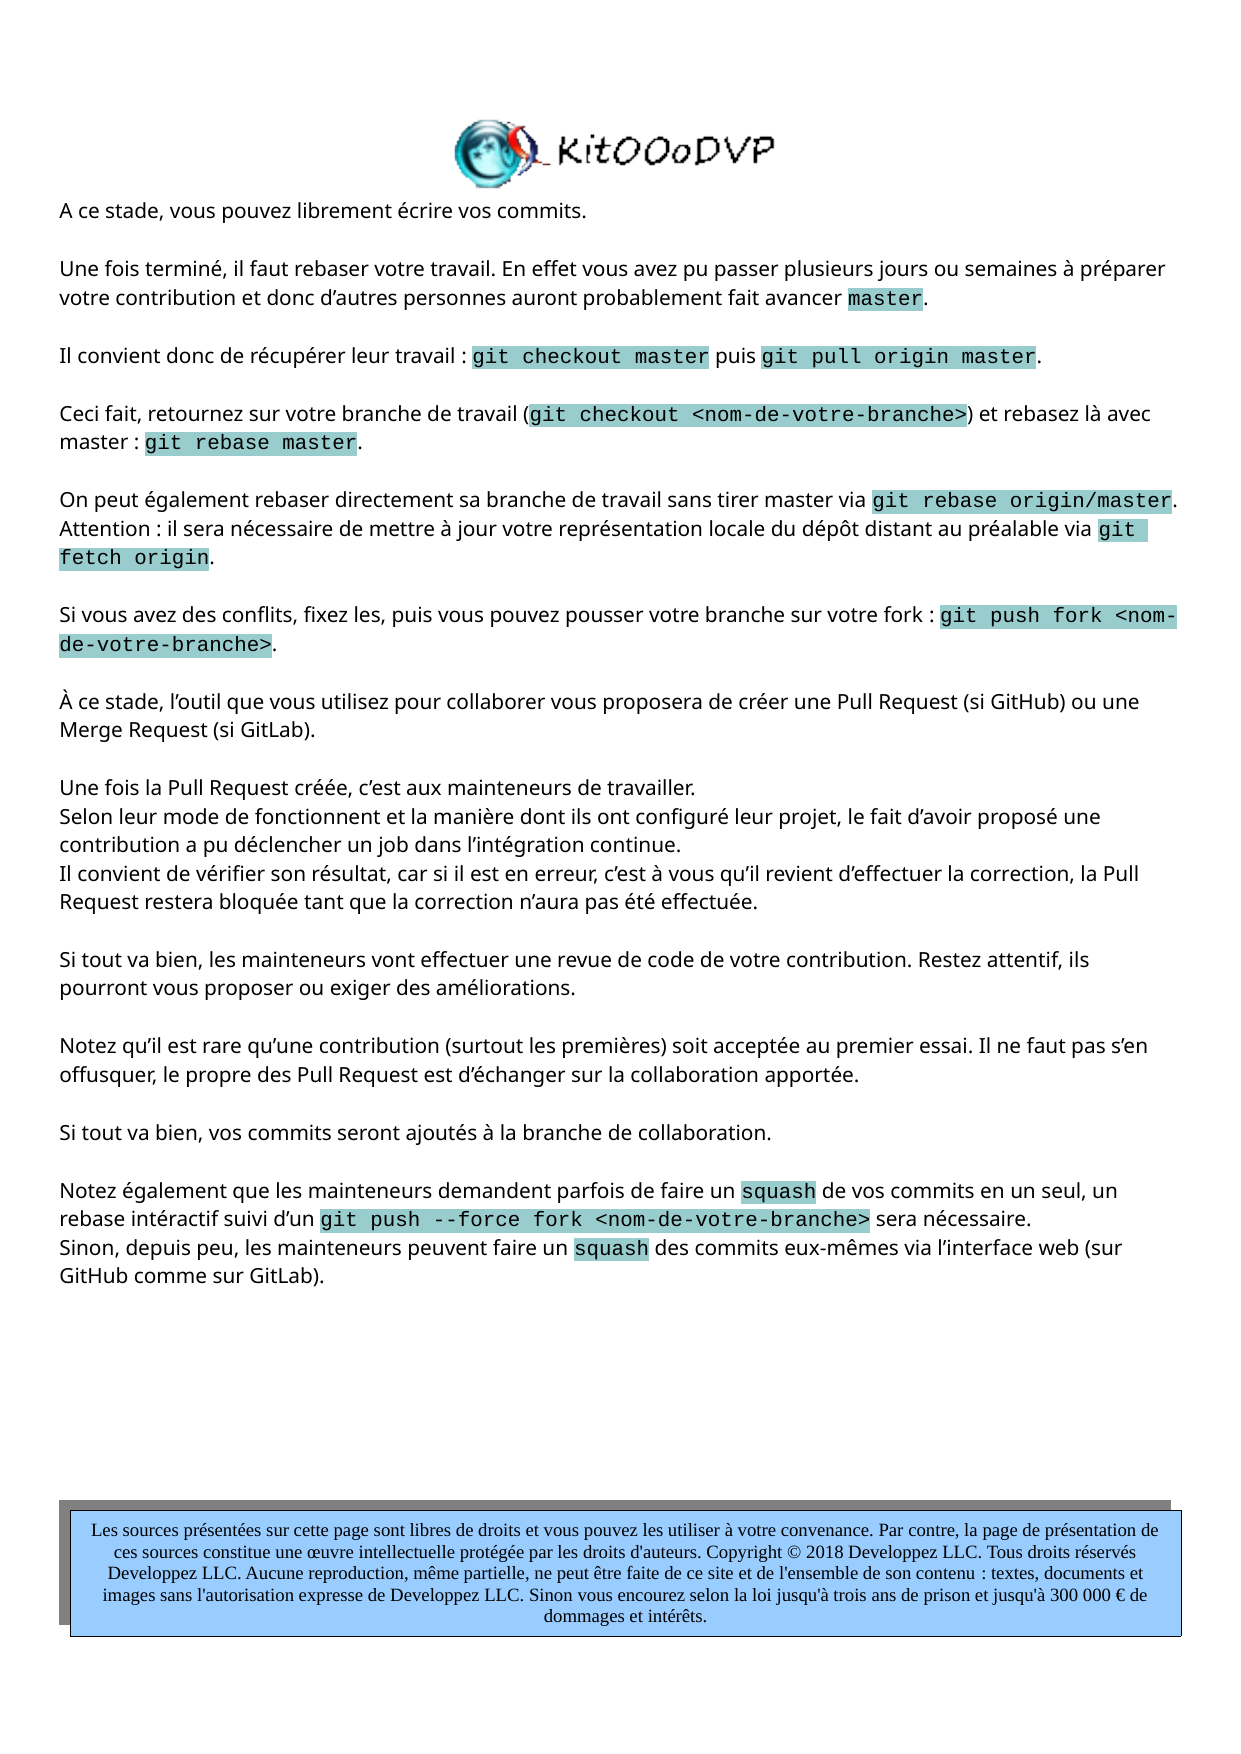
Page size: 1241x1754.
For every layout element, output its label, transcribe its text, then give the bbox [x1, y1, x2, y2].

text Notez qu’il est rare qu’une contribution (surtout les premières) soit acceptée au premier essai. Il ne faut pas s’en offusquer, le propre des Pull Request est d’échanger sur la collaboration apportée. [59, 1031, 1181, 1088]
text Il convient donc de récupérer leur travail : git checkout master puis git pull origin master. [59, 341, 1181, 369]
text Une fois terminé, il faut rebaser votre travail. En effet vous avez pu passer plusieurs jours ou semaines à préparer votre contribution et donc d’autres personnes auront probablement fait avancer master. [59, 254, 1181, 311]
text Notez également que les mainteneurs demandent parfois de faire un squash de vos commits en un seul, un rebase intéractif suivi d’un git push --force fork <nom-de-votre-branche> sera nécessaire. Sinon, depuis peu, les mainteneurs peuvent faire un squash des commits eux-mêmes via l’interface web (sur GitHub comme sur GitLab). [59, 1176, 1181, 1290]
picture [453, 118, 781, 191]
text On peut également rebaser directement sa branche de travail sans tirer master via git rebase origin/master. Attention : il sera nécessaire de mettre à jour votre représentation locale du dépôt distant au préalable via git fetch origin. [59, 485, 1181, 571]
text A ce stade, vous pouvez librement écrire vos commits. [59, 196, 1181, 225]
text À ce stade, l’outil que vous utilisez pour collaborer vous proposera de créer une Pull Request (si GitHub) ou une Merge Request (si GitLab). [59, 687, 1181, 744]
text Si tout va bien, les mainteneurs vont effectuer une revue de code de votre contribution. Restez attentif, ils pourront vous proposer ou exiger des améliorations. [59, 945, 1181, 1002]
text Une fois la Pull Request créée, c’est aux mainteneurs de travailler. Selon leur mode de fonctionnent et la manière dont ils ont configuré leur projet, le fait d’avoir proposé une contribution a pu déclencher un job dans l’intégration continue. Il convient de vérifier son résultat, car si il est en erreur, c’est à vous qu’il revient d’effectuer la correction, la Pull Request restera bloquée tant que la correction n’aura pas été effectuée. [59, 773, 1181, 916]
text Si tout va bien, vos commits seront ajoutés à la branche de collaboration. [59, 1118, 1181, 1146]
text Ceci fait, retournez sur votre branche de travail (git checkout <nom-de-votre-branche>) et rebasez là avec master : git rebase master. [59, 399, 1181, 456]
text Si vous avez des conflits, fixez les, puis vous pouvez pousser votre branche sur votre fork : git push fork <nom-de-votre-branche>. [59, 601, 1181, 658]
